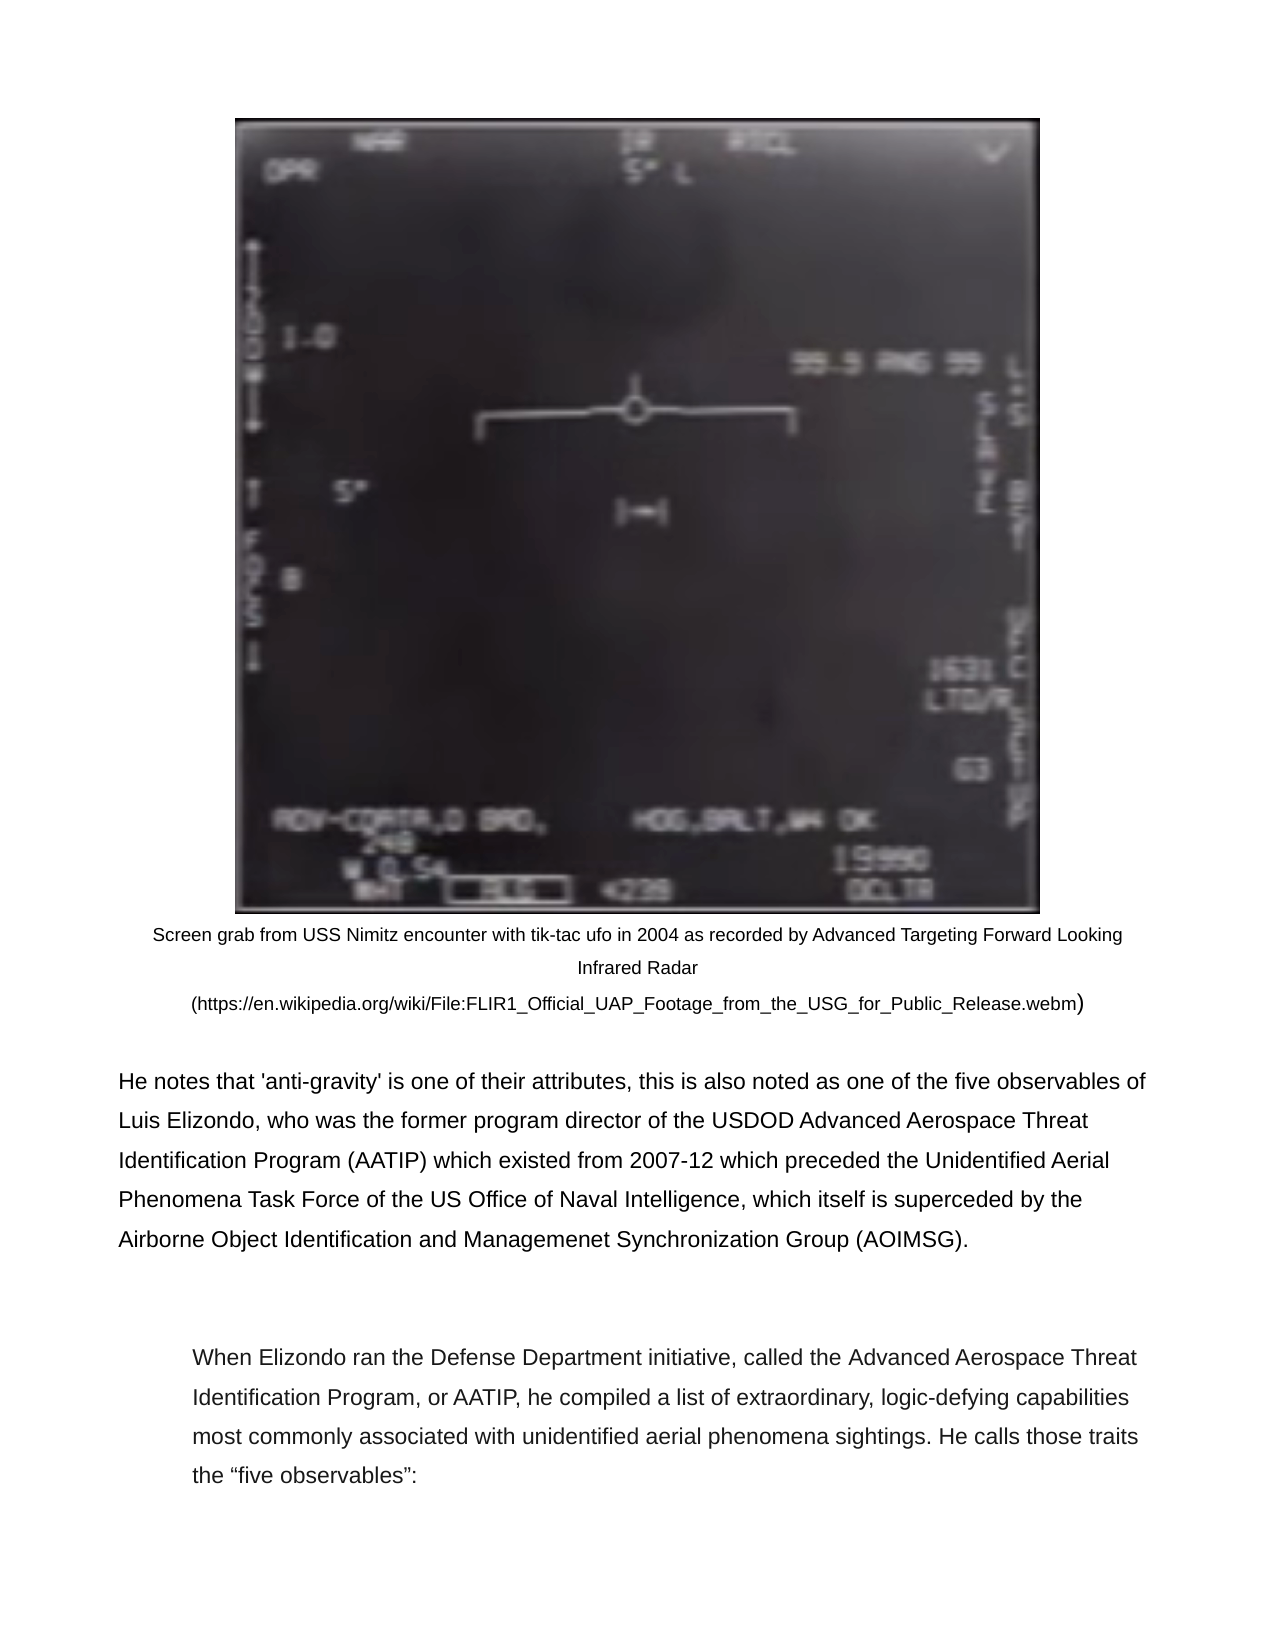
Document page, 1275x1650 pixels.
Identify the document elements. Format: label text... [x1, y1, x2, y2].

text Screen grab from USS Nimitz encounter with tik-tac ufo in 2004 as recorded by Advanced Targeting Forward Looking Infrared Radar [118, 118, 1157, 978]
picture [235, 118, 1040, 914]
text (https://en.wikipedia.org/wiki/File:FLIR1_Official_UAP_Footage_from_the_USG_for_Public_Release.webm) [118, 989, 1157, 1015]
text When Elizondo ran the Defense Department initiative, called the Advanced Aerospace Threat Identification Program, or AATIP, he compiled a list of extraordinary, logic-defying capabilities most commonly associated with unidentified aerial phenomena sightings. He calls those traits the “five observables”: [192, 1344, 1157, 1489]
text He notes that 'anti-gravity' is one of their attributes, this is also noted as one of the five observables of Luis Elizondo, who was the former program director of the USDOD Advanced Aerospace Threat Identification Program (AATIP) which existed from 2007-12 which preceded the Unidentified Aerial Phenomena Task Force of the US Office of Naval Intelligence, which itself is superceded by the Airborne Object Identification and Managemenet Synchronization Group (AOIMSG). [118, 1068, 1157, 1252]
